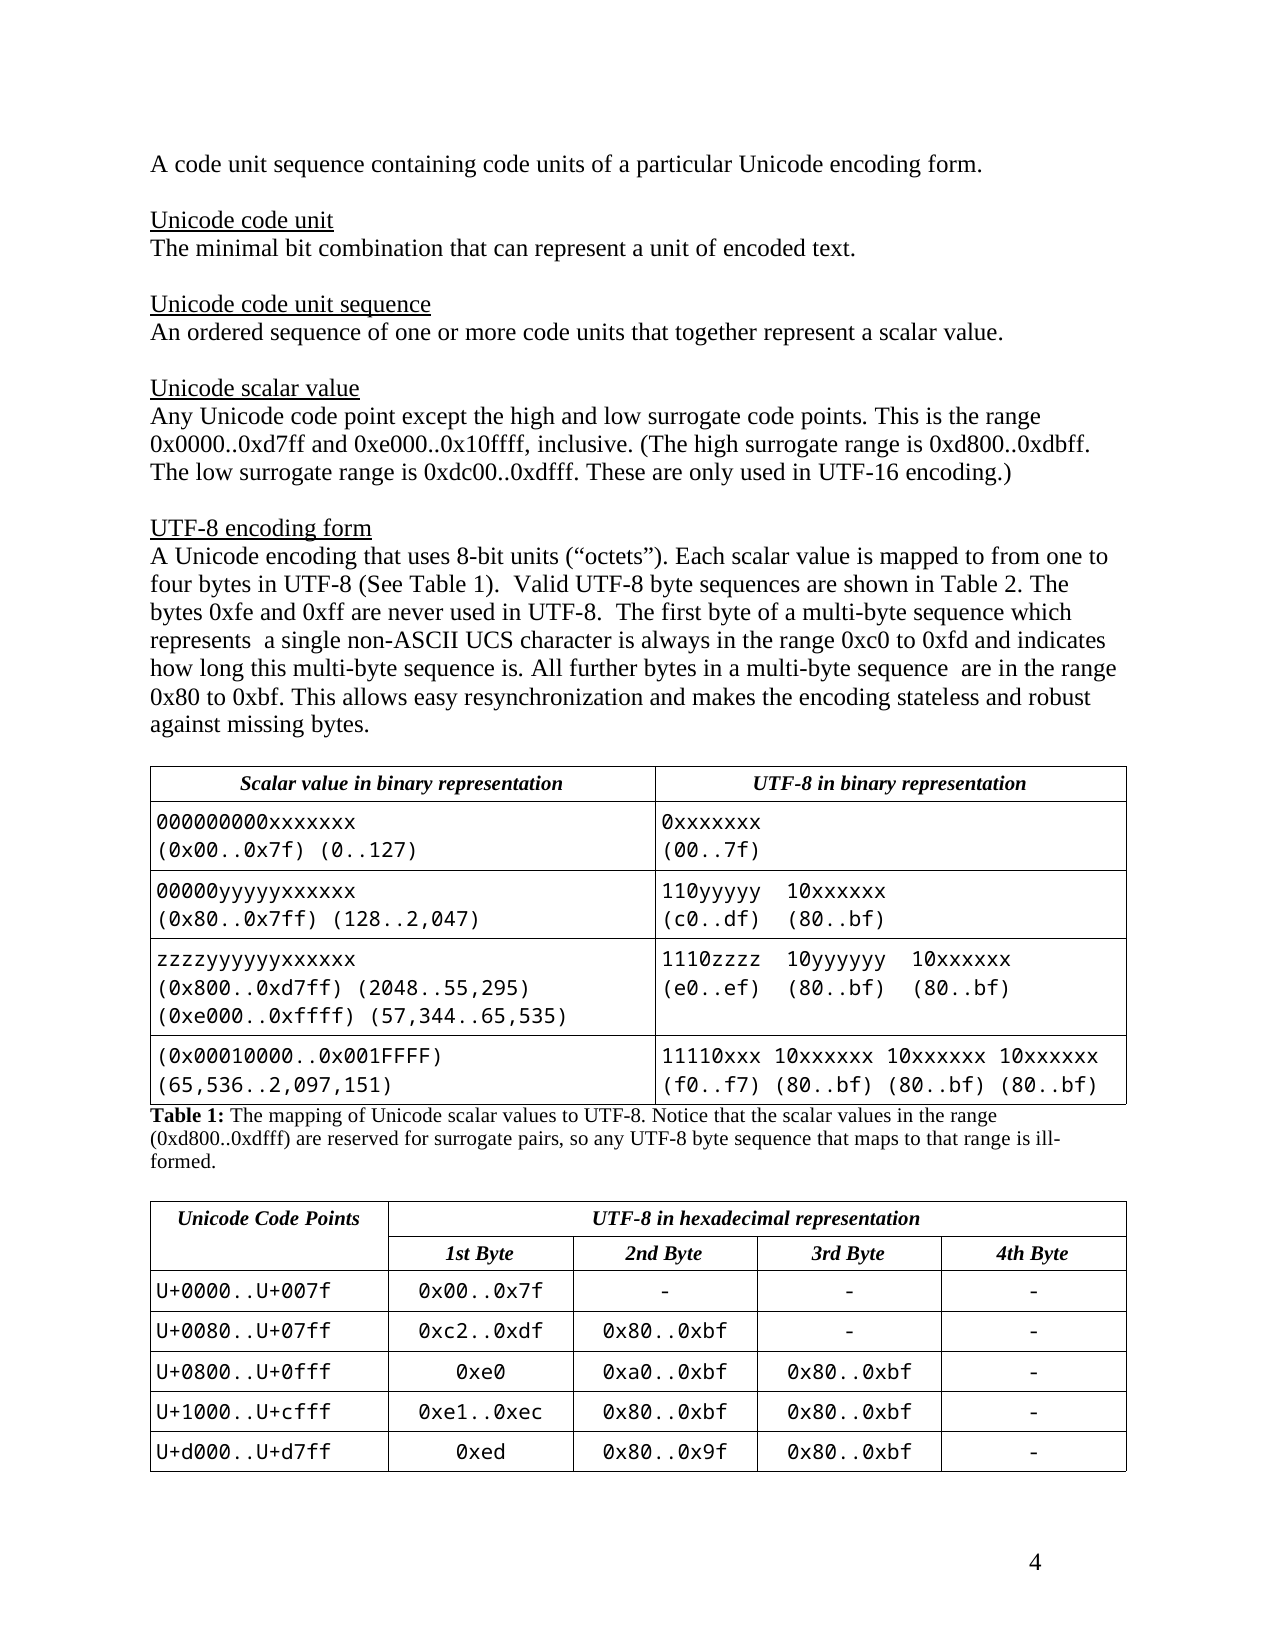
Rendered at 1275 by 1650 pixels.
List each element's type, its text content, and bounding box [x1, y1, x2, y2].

table_cell - [942, 1312, 1126, 1351]
table_header UTF-8 in hexadecimal representation [389, 1202, 1126, 1236]
table_cell 1110zzzz 10yyyyyy 10xxxxxx (e0..ef) (80..bf) (80..bf) [656, 939, 1126, 1035]
table_cell U+0080..U+07ff [151, 1312, 388, 1351]
text UTF-8 encoding form [150, 514, 1125, 542]
table_cell 0x80..0xbf [758, 1352, 941, 1391]
table_header Unicode Code Points [151, 1202, 388, 1270]
table_cell 11110xxx 10xxxxxx 10xxxxxx 10xxxxxx (f0..f7) (80..bf) (80..bf) (80..bf) [656, 1036, 1126, 1104]
table_cell 00000yyyyyxxxxxx (0x80..0x7ff) (128..2,047) [151, 871, 655, 938]
table_header UTF-8 in binary representation [656, 767, 1126, 801]
text A Unicode encoding that uses 8-bit units (“octets”). Each scalar value is mapped to from one to four bytes in UTF-8 (See Table 1). Valid UTF-8 byte sequences are shown in Table 2. The bytes 0xfe and 0xff are never used in UTF-8. The first byte of a multi-byte sequence which represents a single non-ASCII UCS character is always in the range 0xc0 to 0xfd and indicates how long this multi-byte sequence is. All further bytes in a multi-byte sequence are in the range 0x80 to 0xbf. This allows easy resynchronization and makes the encoding stateless and robust against missing bytes. [150, 542, 1125, 738]
table_cell 0xed [389, 1432, 573, 1471]
text A code unit sequence containing code units of a particular Unicode encoding form. [150, 150, 1125, 178]
table_cell 0x80..0xbf [574, 1312, 757, 1351]
text Table 1: The mapping of Unicode scalar values to UTF-8. Notice that the scalar values in the range (0xd800..0xdfff) are reserved for surrogate pairs, so any UTF-8 byte sequence that maps to that range is ill-formed. [150, 1105, 1125, 1173]
table_cell - [942, 1271, 1126, 1311]
table_cell 0xc2..0xdf [389, 1312, 573, 1351]
table_cell 0x80..0xbf [574, 1392, 757, 1431]
table_cell - [942, 1432, 1126, 1471]
table_cell - [942, 1392, 1126, 1431]
table_cell 0x80..0xbf [758, 1392, 941, 1431]
table_cell - [574, 1271, 757, 1311]
text Unicode code unit [150, 206, 1125, 234]
table_header Scalar value in binary representation [151, 767, 655, 801]
table_cell - [758, 1312, 941, 1351]
table_cell 110yyyyy 10xxxxxx (c0..df) (80..bf) [656, 871, 1126, 938]
text Unicode scalar value [150, 374, 1125, 402]
table_cell 0xe1..0xec [389, 1392, 573, 1431]
table_cell 0xe0 [389, 1352, 573, 1391]
table_cell U+d000..U+d7ff [151, 1432, 388, 1471]
table_cell 0x80..0xbf [758, 1432, 941, 1471]
text Any Unicode code point except the high and low surrogate code points. This is the range 0x0000..0xd7ff and 0xe000..0x10ffff, inclusive. (The high surrogate range is 0xd800..0xdbff. The low surrogate range is 0xdc00..0xdfff. These are only used in UTF-16 encoding.) [150, 402, 1125, 486]
table_cell 000000000xxxxxxx (0x00..0x7f) (0..127) [151, 802, 655, 870]
text The minimal bit combination that can represent a unit of encoded text. [150, 234, 1125, 262]
text Unicode code unit sequence [150, 290, 1125, 318]
table_cell (0x00010000..0x001FFFF) (65,536..2,097,151) [151, 1036, 655, 1104]
table_cell 4th Byte [942, 1237, 1126, 1270]
table_cell U+1000..U+cfff [151, 1392, 388, 1431]
table_cell 3rd Byte [758, 1237, 941, 1270]
table_cell 2nd Byte [574, 1237, 757, 1270]
table_cell - [758, 1271, 941, 1311]
table_cell 0xa0..0xbf [574, 1352, 757, 1391]
table_cell 0xxxxxxx (00..7f) [656, 802, 1126, 870]
table_cell 0x00..0x7f [389, 1271, 573, 1311]
table_cell zzzzyyyyyyxxxxxx (0x800..0xd7ff) (2048..55,295) (0xe000..0xffff) (57,344..65,535) [151, 939, 655, 1035]
table_cell - [942, 1352, 1126, 1391]
table_cell U+0000..U+007f [151, 1271, 388, 1311]
table_cell 0x80..0x9f [574, 1432, 757, 1471]
table_cell U+0800..U+0fff [151, 1352, 388, 1391]
table_cell 1st Byte [389, 1237, 573, 1270]
text An ordered sequence of one or more code units that together represent a scalar value. [150, 318, 1125, 346]
